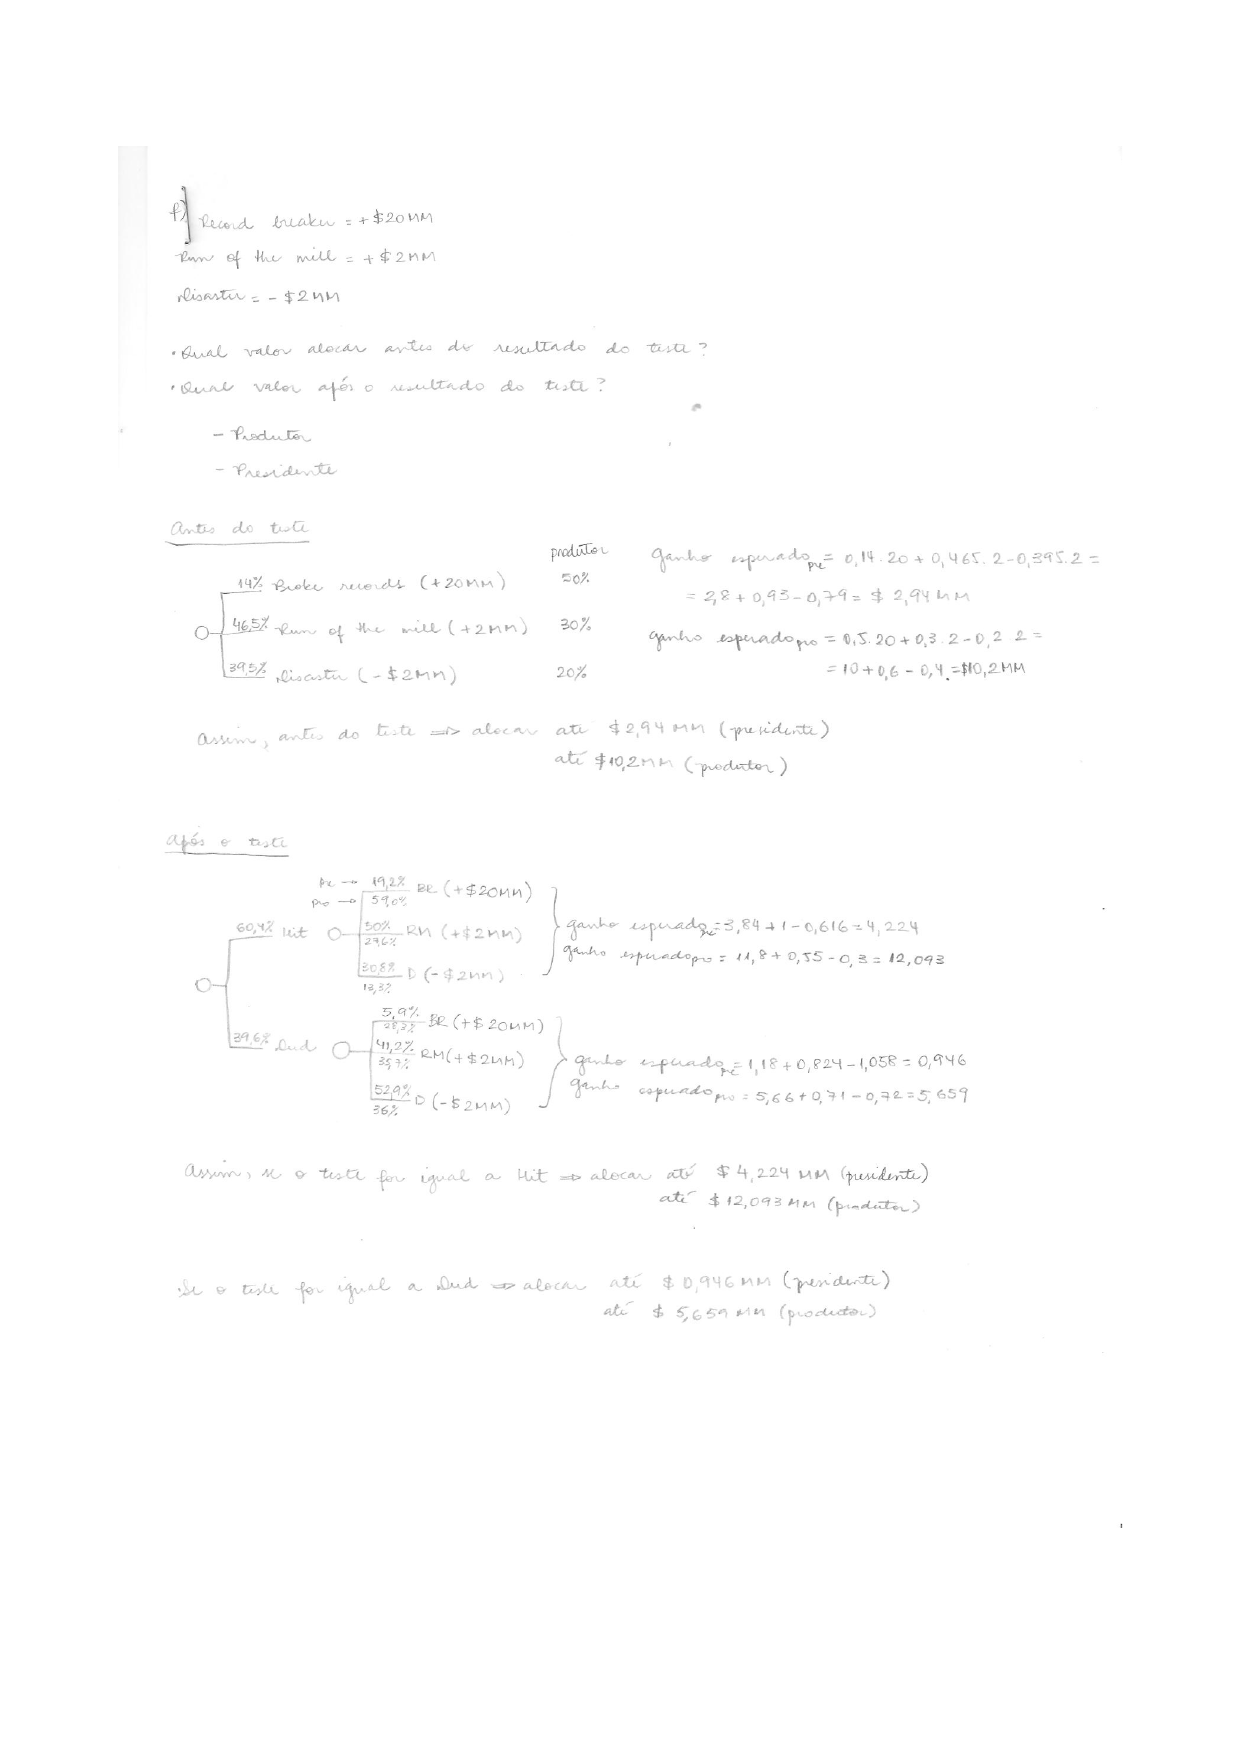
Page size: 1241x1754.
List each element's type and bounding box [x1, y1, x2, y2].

picture [118, 146, 1123, 1528]
